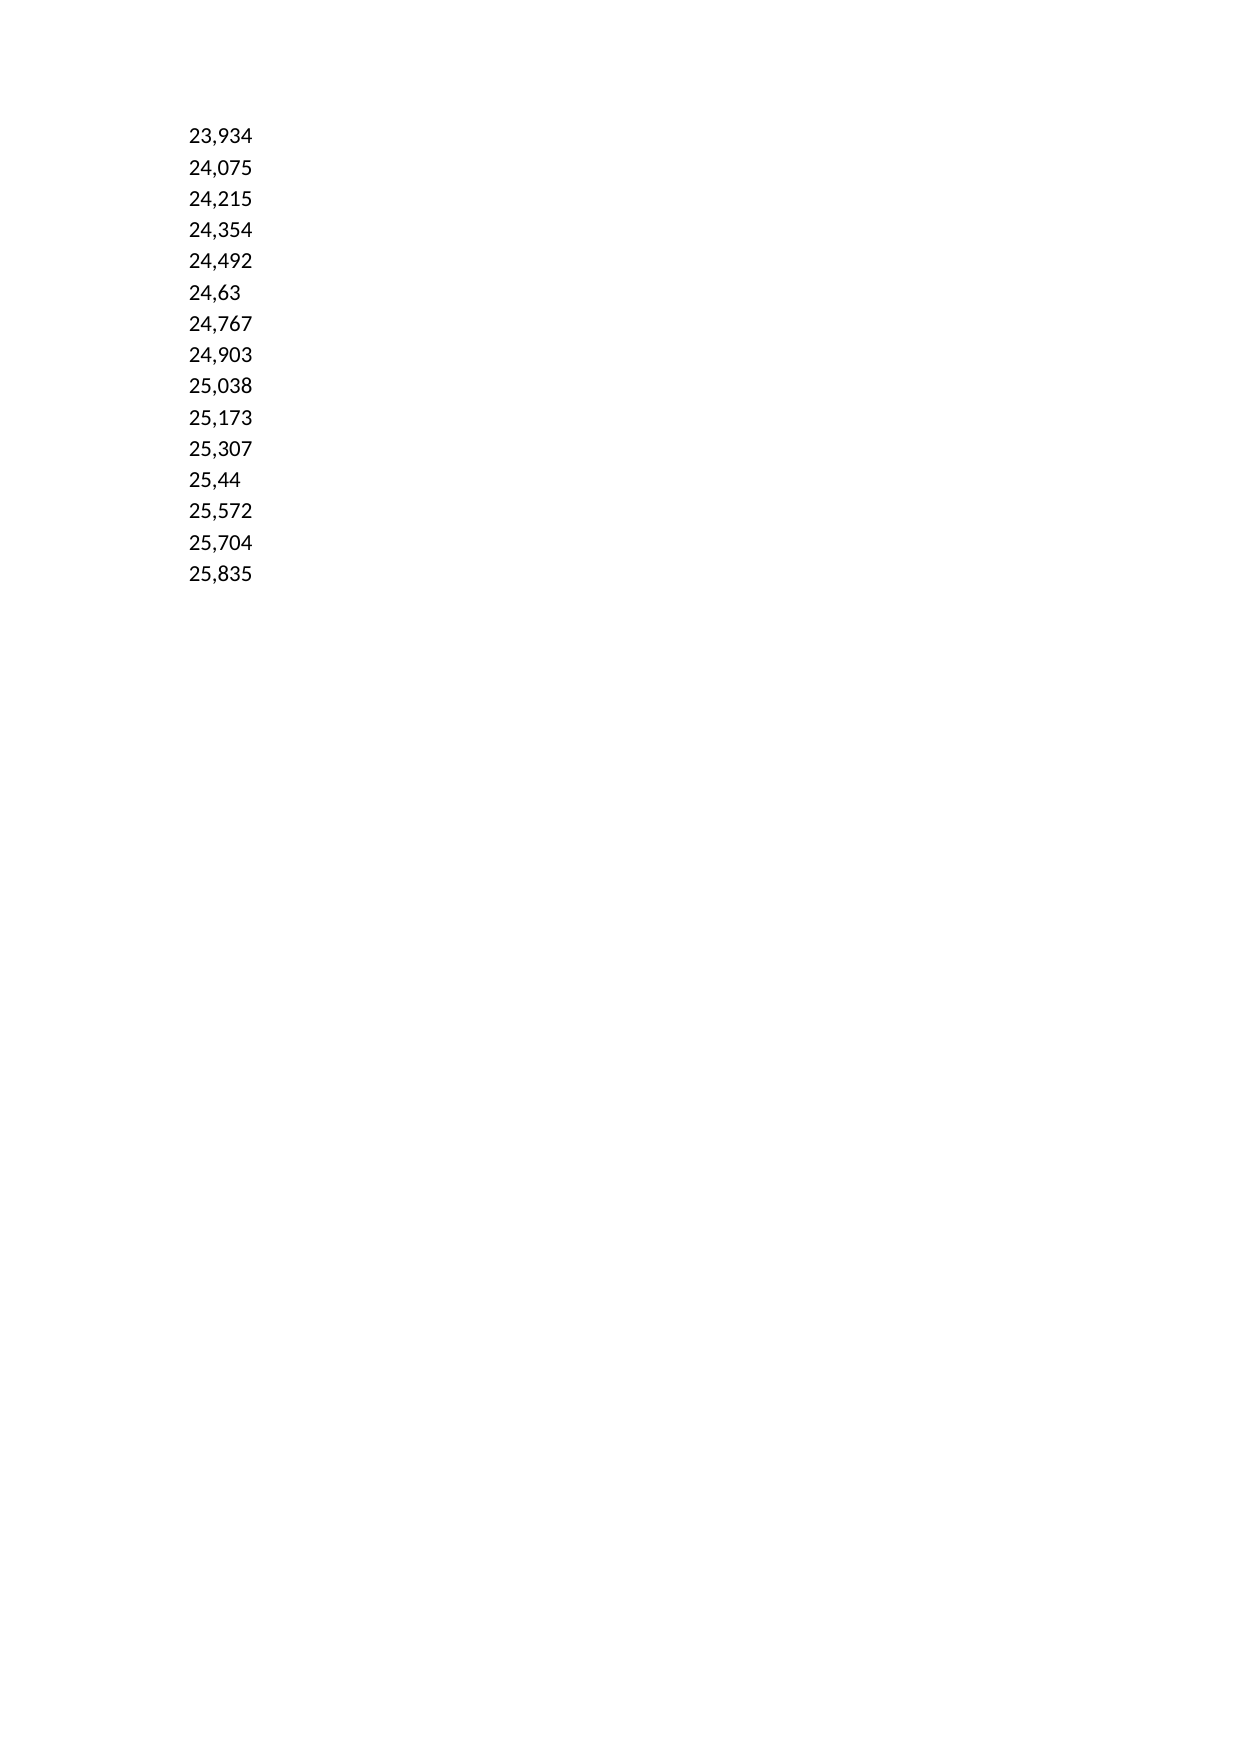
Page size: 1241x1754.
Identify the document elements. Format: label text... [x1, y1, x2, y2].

table_cell 24,075 [177, 149, 300, 181]
table_cell 24,903 [177, 337, 300, 368]
table_cell 25,44 [177, 462, 300, 493]
table_cell 24,492 [177, 243, 300, 274]
table_cell 25,173 [177, 399, 300, 431]
table_cell 25,835 [177, 556, 300, 587]
table_cell 23,934 [177, 118, 300, 149]
table_cell 24,215 [177, 181, 300, 212]
table_cell 24,63 [177, 274, 300, 306]
table_cell 25,572 [177, 493, 300, 524]
table_cell 25,038 [177, 368, 300, 399]
table_cell 24,767 [177, 306, 300, 337]
table_cell 25,307 [177, 431, 300, 462]
table_cell 25,704 [177, 524, 300, 556]
table_cell 24,354 [177, 212, 300, 243]
